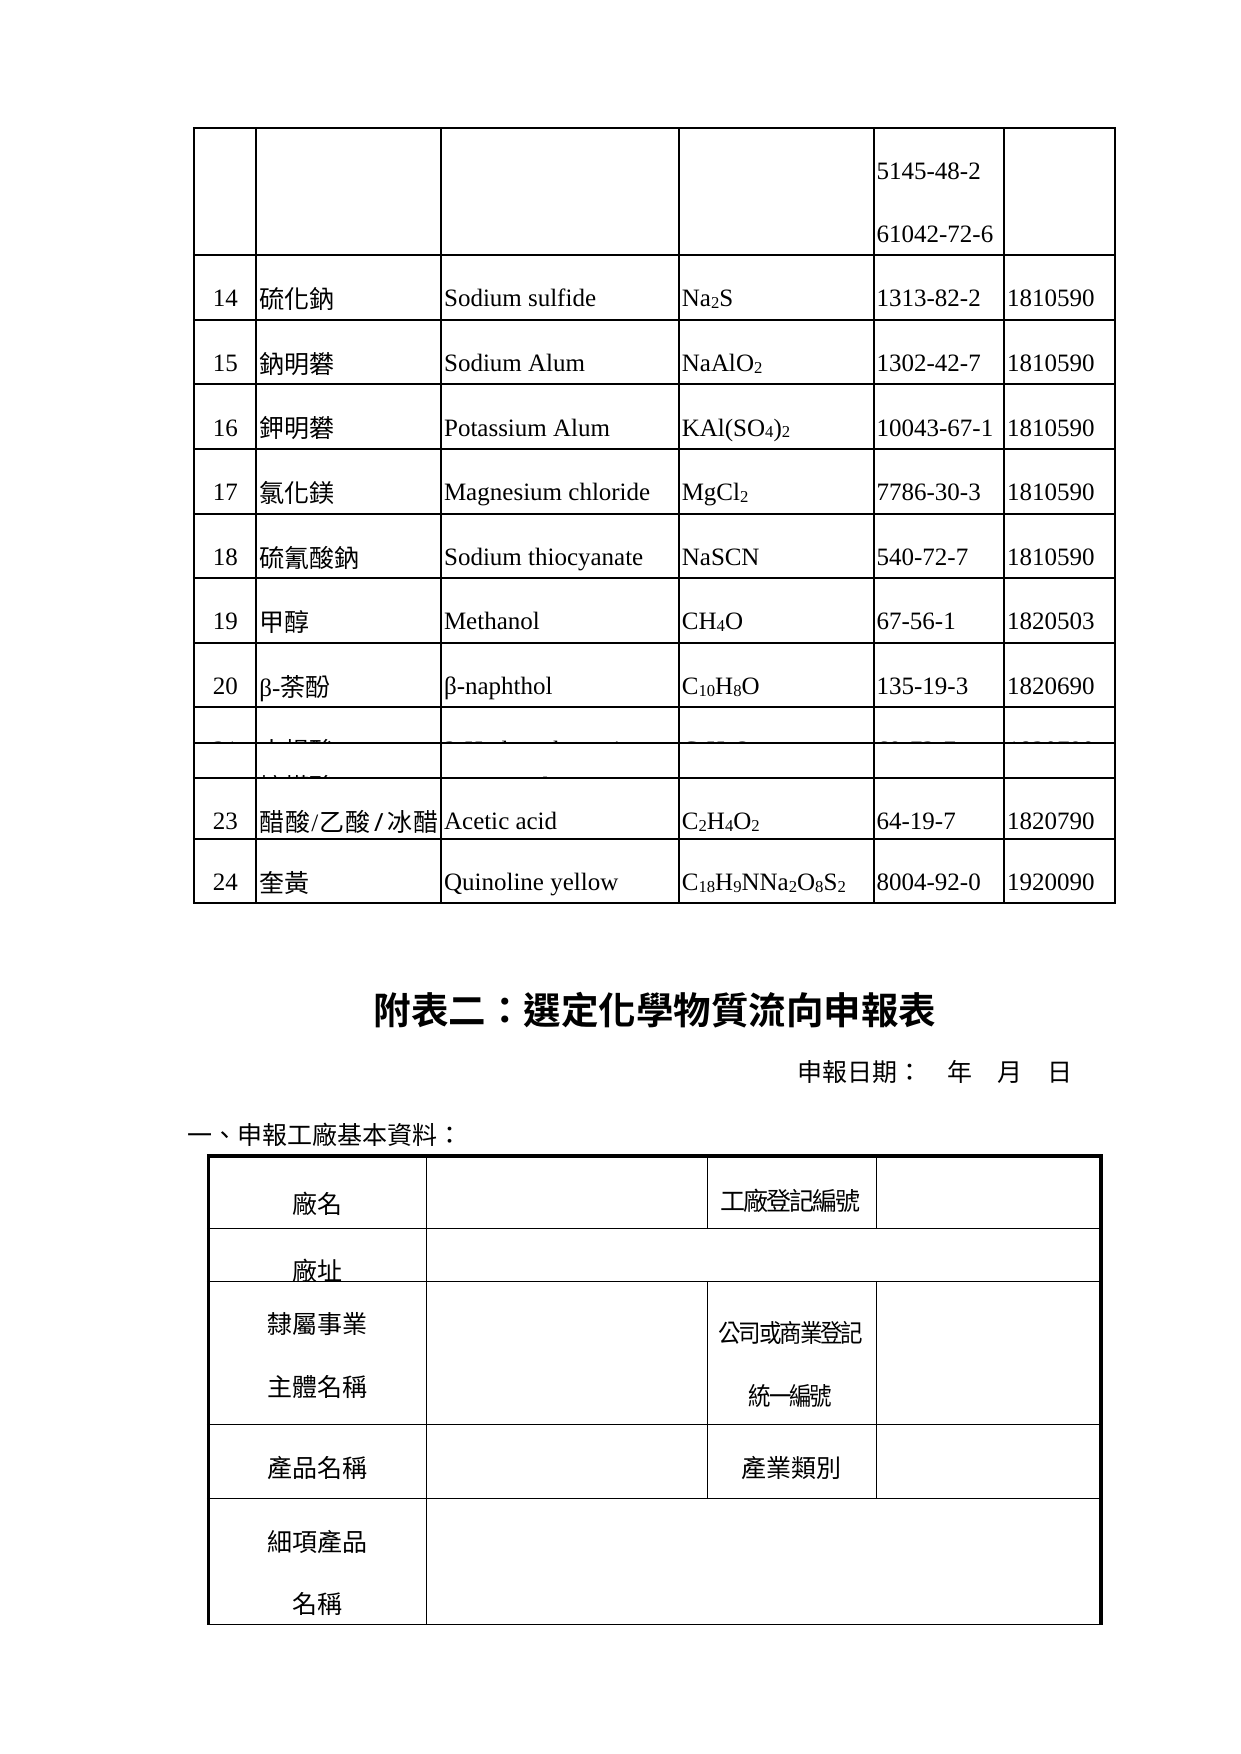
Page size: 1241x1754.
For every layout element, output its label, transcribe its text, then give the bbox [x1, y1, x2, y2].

table_cell 540-72-7 [875, 515, 1003, 577]
table_cell 奎黃 [257, 840, 440, 902]
table_cell 2-Hydroxybenzoic acid [442, 708, 678, 742]
table_cell 22 [195, 744, 255, 777]
table_cell MgCl2 [680, 450, 873, 512]
table_cell CH4O [680, 579, 873, 642]
table_cell 鉀明礬 [257, 385, 440, 448]
table_cell Acetic acid [442, 779, 678, 838]
table_cell 甲醇 [257, 579, 440, 642]
table_header [427, 1158, 707, 1228]
table_cell NaAlO2 [680, 321, 873, 383]
table_cell 1810590 [1005, 385, 1114, 448]
table_header [877, 1158, 1099, 1228]
table_cell 24 [195, 840, 255, 902]
table_cell C6H8O7 [680, 744, 873, 777]
table_cell 1302-42-7 [875, 321, 1003, 383]
table_cell [427, 1282, 707, 1424]
table_cell 20 [195, 644, 255, 706]
text 申報日期： 年 月 日 [187, 1029, 1072, 1092]
table_cell 7786-30-3 [875, 450, 1003, 512]
table_cell Methanol [442, 579, 678, 642]
table_cell 廠址 [210, 1229, 426, 1281]
table_cell C10H8O [680, 644, 873, 706]
table_cell 14 [195, 256, 255, 319]
table_cell [427, 1425, 707, 1498]
table_cell 產業類別 （2碼） [708, 1425, 876, 1498]
table_cell Quinoline yellow [442, 840, 678, 902]
table_cell Sodium sulfide [442, 256, 678, 319]
table_cell 1810590 [1005, 450, 1114, 512]
table_cell 產品名稱 （3碼） [210, 1425, 426, 1498]
table_cell 1810590 [1005, 321, 1114, 383]
table_cell 1920090 [1005, 840, 1114, 902]
table_cell 19 [195, 579, 255, 642]
table_cell Magnesium chloride [442, 450, 678, 512]
table_cell 8004-92-0 [875, 840, 1003, 902]
table_cell 隸屬事業 主體名稱 （公司或商業登記） [210, 1282, 426, 1424]
table_cell 1810590 [1005, 515, 1114, 577]
table_cell 1820790 [1005, 708, 1114, 742]
table_cell [427, 1229, 1099, 1281]
table_cell Sodium thiocyanate [442, 515, 678, 577]
table_cell [1005, 129, 1114, 254]
table_cell 1820790 [1005, 744, 1114, 777]
table_cell C2H4O2 [680, 779, 873, 838]
table_header 廠名 [210, 1158, 426, 1228]
table_cell [427, 1499, 1099, 1624]
table_cell Potassium Alum [442, 385, 678, 448]
table_header 工廠登記編號 （8碼） [708, 1158, 876, 1228]
table_cell 細項產品 名稱 （依實際生產選定化學物質填寫） [210, 1499, 426, 1624]
table_cell 水楊酸 [257, 708, 440, 742]
table_cell 檸檬酸 [257, 744, 440, 777]
table_cell [877, 1425, 1099, 1498]
table_cell 醋酸/乙酸/冰醋酸 [257, 779, 440, 838]
text 附表二：選定化學物質流向申報表 [187, 967, 1122, 1029]
table_cell [442, 129, 678, 254]
table_cell 10043-67-1 [875, 385, 1003, 448]
table_cell 17 [195, 450, 255, 512]
table_cell 69-72-7 [875, 708, 1003, 742]
table_cell 16 [195, 385, 255, 448]
table_cell C18H9NNa2O8S2 [680, 840, 873, 902]
table_cell 135-19-3 [875, 644, 1003, 706]
text 一、申報工廠基本資料： [187, 1092, 1122, 1154]
table_cell 1810590 [1005, 256, 1114, 319]
table_cell β-naphthol [442, 644, 678, 706]
table_cell 1313-82-2 [875, 256, 1003, 319]
table_cell 15 [195, 321, 255, 383]
table_cell C7H6O3 [680, 708, 873, 742]
table_cell [257, 129, 440, 254]
table_cell [680, 129, 873, 254]
table_cell 5145-48-2 61042-72-6 [875, 129, 1003, 254]
table_cell 硫氰酸鈉 [257, 515, 440, 577]
table_cell 氯化鎂 [257, 450, 440, 512]
table_cell 77-92-9 [875, 744, 1003, 777]
table_cell 18 [195, 515, 255, 577]
table_cell KAl(SO4)2 [680, 385, 873, 448]
table_cell Na2S [680, 256, 873, 319]
table_cell 64-19-7 [875, 779, 1003, 838]
table_cell 公司或商業登記 統一編號 [708, 1282, 876, 1424]
table_cell [877, 1282, 1099, 1424]
table_cell NaSCN [680, 515, 873, 577]
table_cell 23 [195, 779, 255, 838]
table_cell β-荼酚 [257, 644, 440, 706]
table_cell 硫化鈉 [257, 256, 440, 319]
table_cell 1820503 [1005, 579, 1114, 642]
table_cell Citric acid [442, 744, 678, 777]
table_cell Sodium Alum [442, 321, 678, 383]
table_cell 1820690 [1005, 644, 1114, 706]
table_cell [195, 129, 255, 254]
table_cell 67-56-1 [875, 579, 1003, 642]
table_cell 21 [195, 708, 255, 742]
table_cell 1820790 [1005, 779, 1114, 838]
table_cell 鈉明礬 [257, 321, 440, 383]
